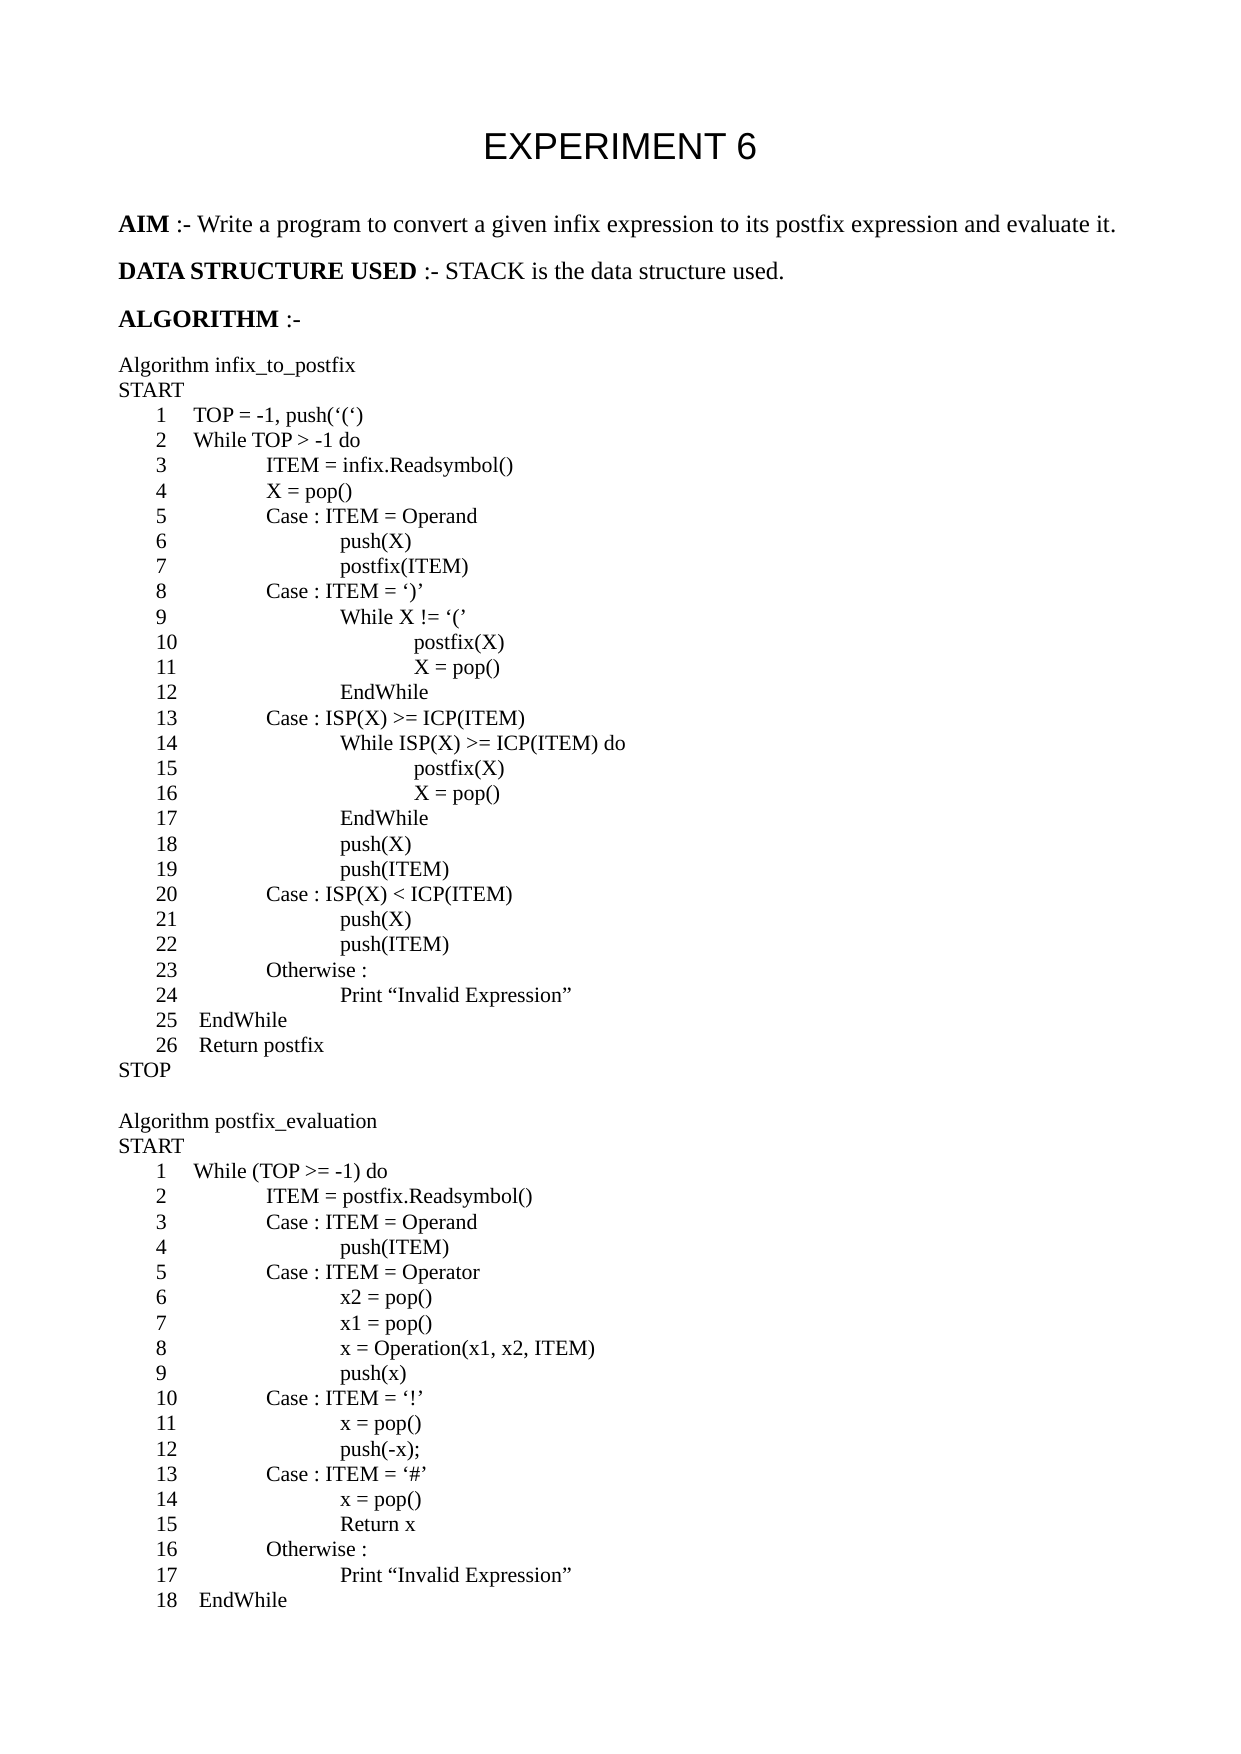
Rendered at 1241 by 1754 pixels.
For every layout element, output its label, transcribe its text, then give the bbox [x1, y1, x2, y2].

text START [118, 377, 1122, 402]
list ITEM = infix.Readsymbol() [156, 452, 1122, 478]
list While TOP > -1 do [156, 427, 1122, 452]
list x1 = pop() [156, 1309, 1122, 1335]
text START [118, 1133, 1122, 1158]
list X = pop() [156, 654, 1122, 679]
list Print “Invalid Expression” [156, 982, 1122, 1007]
list Case : ITEM = Operand [156, 503, 1122, 528]
list Case : ITEM = ‘)’ [156, 578, 1122, 604]
list EndWhile [156, 679, 1122, 704]
list Case : ISP(X) < ICP(ITEM) [156, 881, 1122, 906]
list While X != ‘(’ [156, 604, 1122, 629]
list push(X) [156, 906, 1122, 931]
list push(ITEM) [156, 931, 1122, 957]
list Case : ITEM = ‘#’ [156, 1461, 1122, 1486]
list TOP = -1, push(‘(‘) [156, 402, 1122, 427]
subtitle EXPERIMENT 6 [118, 124, 1122, 167]
list x = pop() [156, 1486, 1122, 1511]
list ITEM = postfix.Readsymbol() [156, 1183, 1122, 1209]
list EndWhile [156, 1587, 1122, 1612]
text Algorithm postfix_evaluation [118, 1108, 1122, 1133]
text STOP [118, 1057, 1122, 1083]
list While ISP(X) >= ICP(ITEM) do [156, 730, 1122, 755]
list Otherwise : [156, 1536, 1122, 1562]
list Case : ITEM = Operand [156, 1209, 1122, 1234]
list Case : ITEM = ‘!’ [156, 1385, 1122, 1410]
text ALGORITHM :- [118, 304, 1122, 333]
list Return postfix [156, 1032, 1122, 1057]
list push(X) [156, 831, 1122, 856]
list While (TOP >= -1) do [156, 1158, 1122, 1183]
list X = pop() [156, 478, 1122, 503]
list x = Operation(x1, x2, ITEM) [156, 1335, 1122, 1360]
list push(ITEM) [156, 1234, 1122, 1259]
list x = pop() [156, 1410, 1122, 1436]
list X = pop() [156, 780, 1122, 805]
text AIM :- Write a program to convert a given infix expression to its postfix expression and evaluate it. [118, 209, 1122, 237]
list Return x [156, 1511, 1122, 1536]
list postfix(X) [156, 629, 1122, 654]
list Print “Invalid Expression” [156, 1562, 1122, 1587]
list postfix(X) [156, 755, 1122, 780]
list EndWhile [156, 805, 1122, 831]
list push(ITEM) [156, 856, 1122, 881]
list postfix(ITEM) [156, 553, 1122, 578]
list EndWhile [156, 1007, 1122, 1032]
list push(x) [156, 1360, 1122, 1385]
list Case : ISP(X) >= ICP(ITEM) [156, 704, 1122, 730]
list push(-x); [156, 1436, 1122, 1461]
list x2 = pop() [156, 1284, 1122, 1309]
list Otherwise : [156, 957, 1122, 982]
text DATA STRUCTURE USED :- STACK is the data structure used. [118, 256, 1122, 285]
text Algorithm infix_to_postfix [118, 352, 1122, 377]
list Case : ITEM = Operator [156, 1259, 1122, 1284]
list push(X) [156, 528, 1122, 553]
